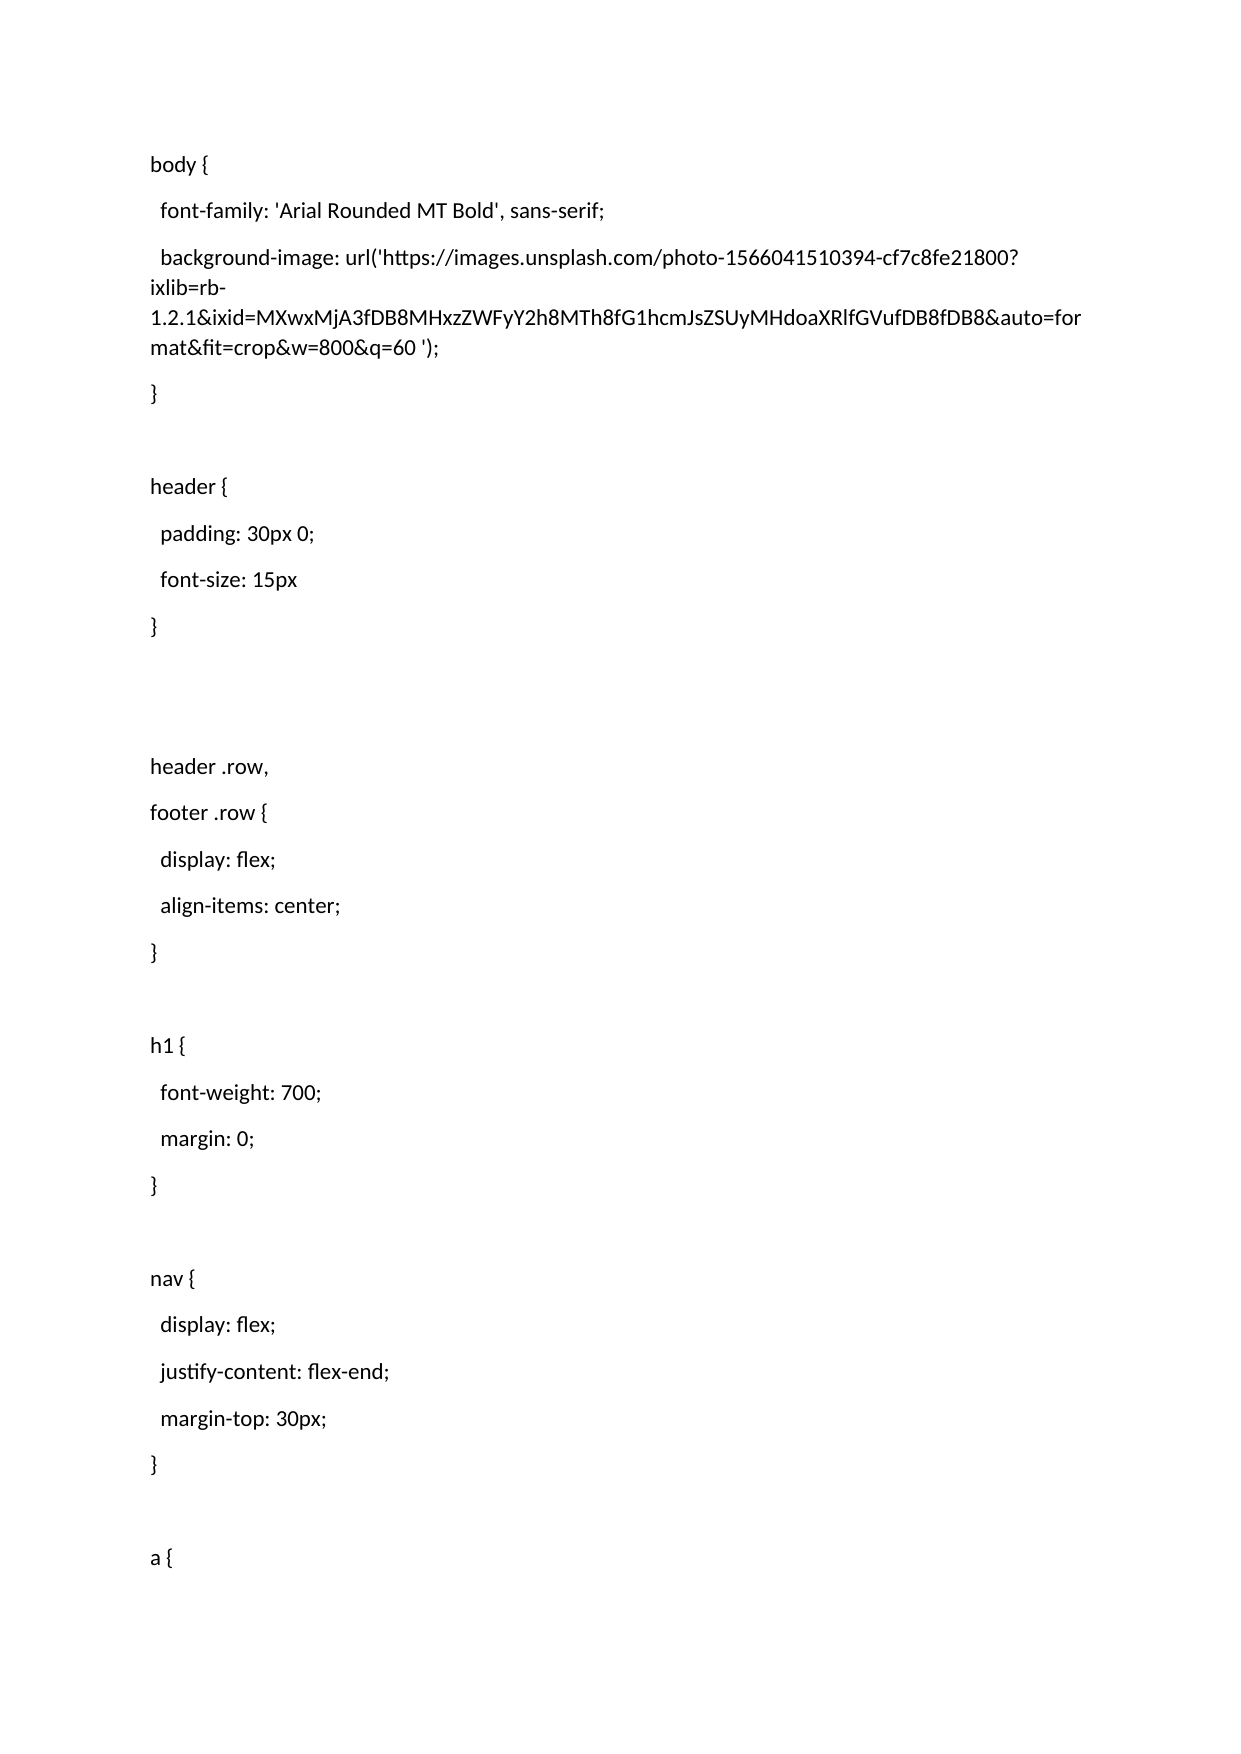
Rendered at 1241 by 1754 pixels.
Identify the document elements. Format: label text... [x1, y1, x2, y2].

text font-family: 'Arial Rounded MT Bold', sans-serif; [150, 197, 1090, 224]
text header .row, [150, 752, 1090, 780]
text } [150, 1450, 1090, 1478]
text margin-top: 30px; [150, 1404, 1090, 1432]
text margin: 0; [150, 1124, 1090, 1152]
text font-size: 15px [150, 566, 1090, 594]
text nav { [150, 1264, 1090, 1292]
text } [150, 1171, 1090, 1199]
text font-weight: 700; [150, 1078, 1090, 1106]
text background-image: url('https://images.unsplash.com/photo-1566041510394-cf7c8fe21800?ixlib=rb-1.2.1&ixid=MXwxMjA3fDB8MHxzZWFyY2h8MTh8fG1hcmJsZSUyMHdoaXRlfGVufDB8fDB8&auto=format&fit=crop&w=800&q=60 '); [150, 243, 1090, 361]
text display: flex; [150, 1311, 1090, 1339]
text header { [150, 472, 1090, 501]
text h1 { [150, 1031, 1090, 1059]
text display: flex; [150, 845, 1090, 873]
text } [150, 379, 1090, 407]
text } [150, 938, 1090, 966]
text padding: 30px 0; [150, 519, 1090, 547]
text justify-content: flex-end; [150, 1357, 1090, 1385]
text a { [150, 1543, 1090, 1571]
text footer .row { [150, 798, 1090, 826]
text body { [150, 150, 1090, 178]
text } [150, 612, 1090, 640]
text align-items: center; [150, 892, 1090, 919]
